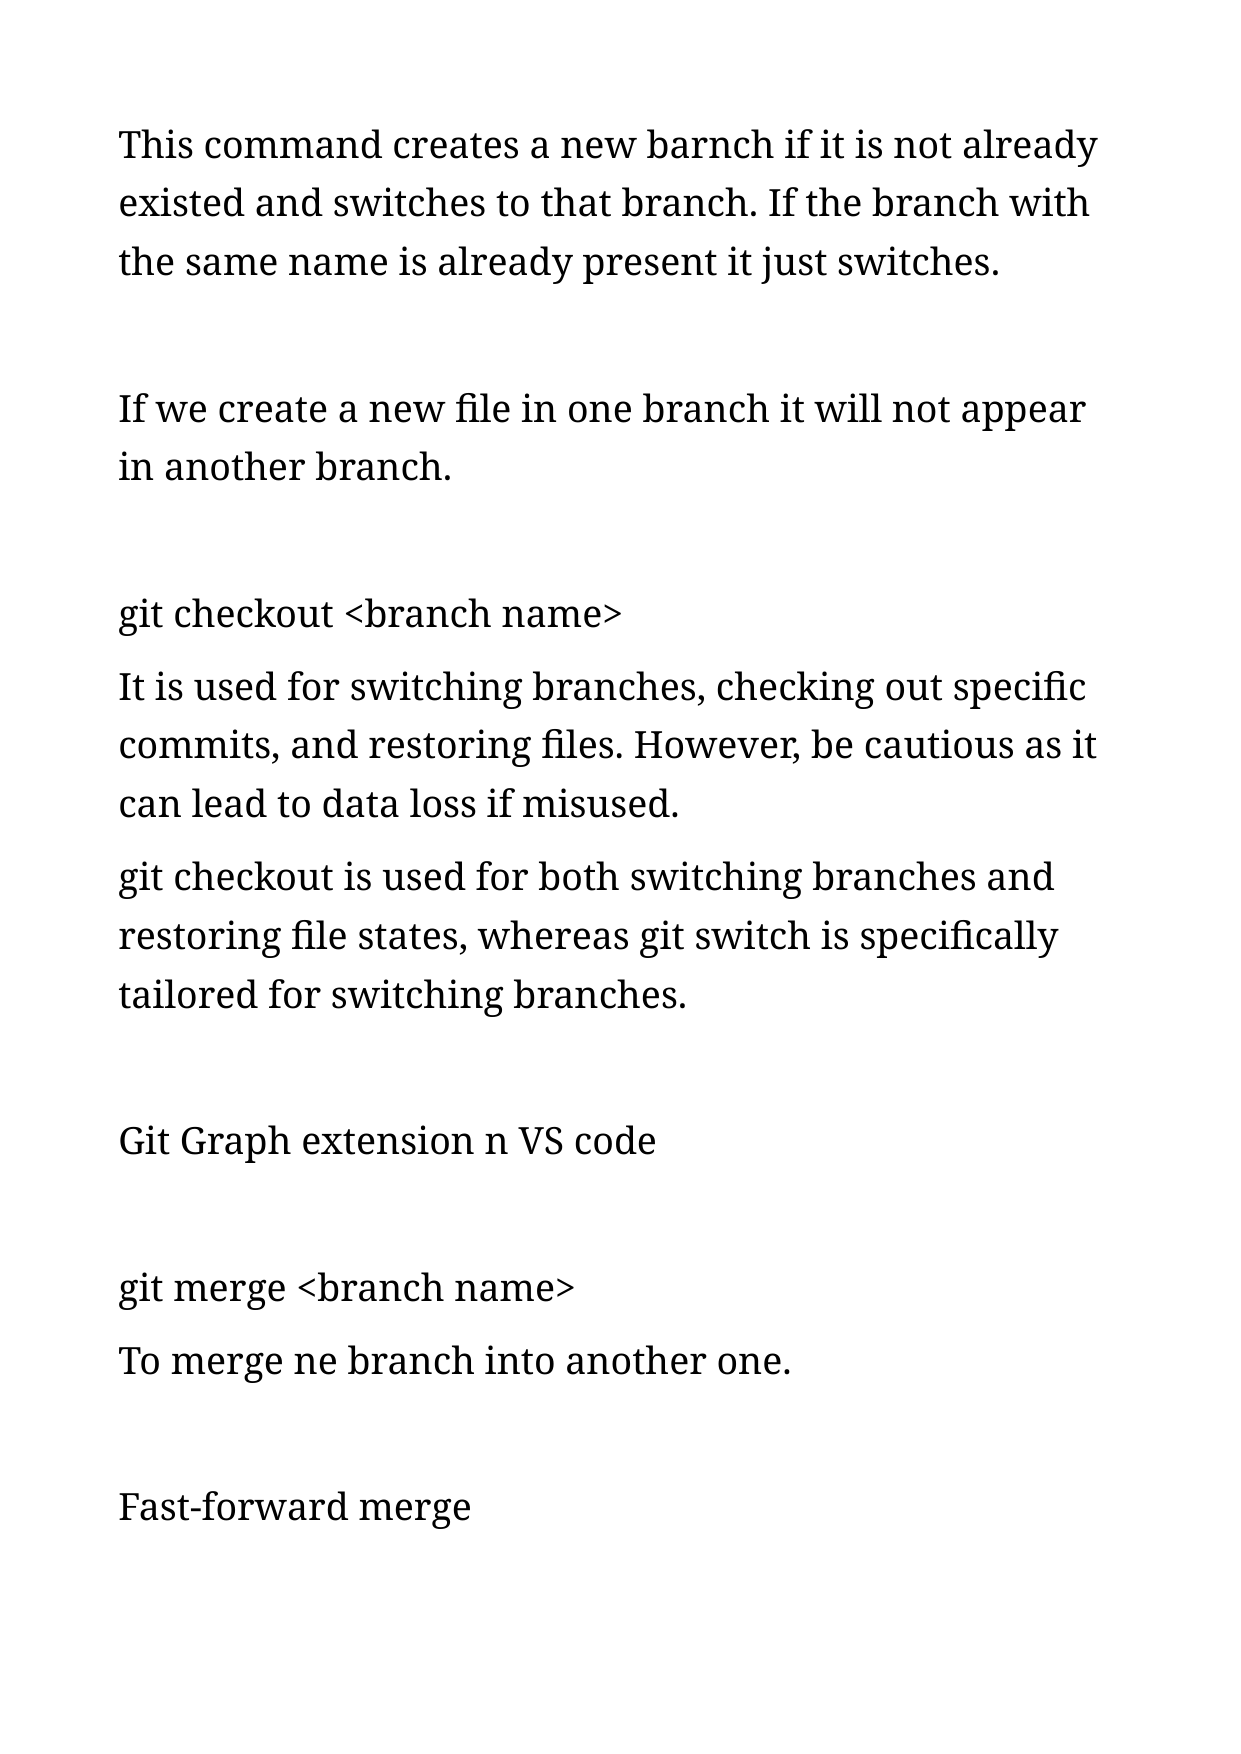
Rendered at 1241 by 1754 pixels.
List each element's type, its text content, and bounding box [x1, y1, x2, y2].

text It is used for switching branches, checking out specific commits, and restoring files. However, be cautious as it can lead to data loss if misused. [118, 660, 1122, 828]
text Fast-forward merge [118, 1481, 1122, 1532]
text If we create a new file in one branch it will not appear in another branch. [118, 382, 1122, 492]
text git checkout is used for both switching branches and restoring file states, whereas git switch is specifically tailored for switching branches. [118, 851, 1122, 1019]
text git merge <branch name> [118, 1261, 1122, 1312]
text This command creates a new barnch if it is not already existed and switches to that branch. If the branch with the same name is already present it just switches. [118, 118, 1122, 286]
text To merge ne branch into another one. [118, 1334, 1122, 1385]
text Git Graph extension n VS code [118, 1114, 1122, 1166]
text git checkout <branch name> [118, 587, 1122, 638]
